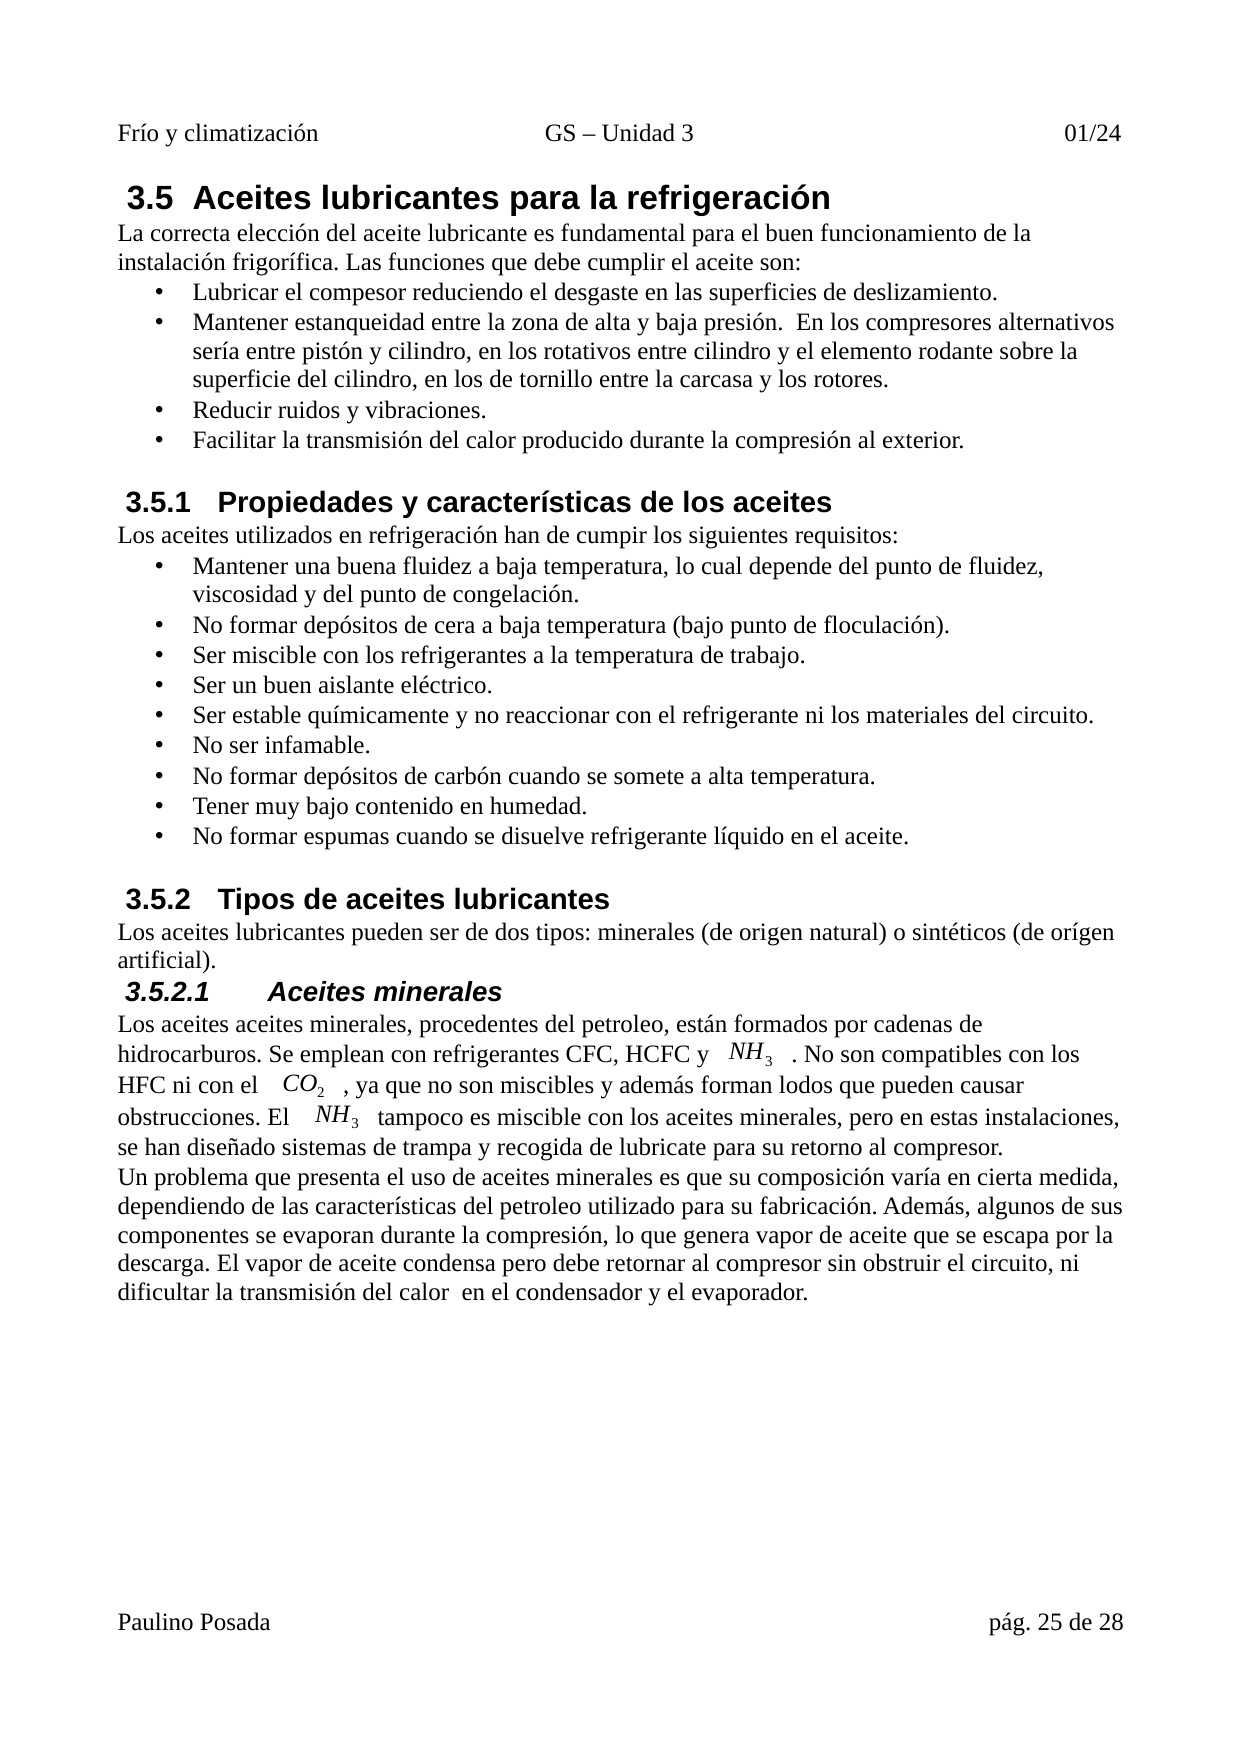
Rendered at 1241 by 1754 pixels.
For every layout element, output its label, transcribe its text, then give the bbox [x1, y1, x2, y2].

list Tener muy bajo contenido en humedad. [155, 791, 1123, 820]
subtitle Propiedades y características de los aceites [117, 485, 1123, 519]
subtitle Aceites lubricantes para la refrigeración [117, 178, 1123, 216]
list Ser un buen aislante eléctrico. [155, 670, 1123, 699]
list Mantener estanqueidad entre la zona de alta y baja presión. En los compresores alternativos sería entre pistón y cilindro, en los rotativos entre cilindro y el elemento rodante sobre la superficie del cilindro, en los de tornillo entre la carcasa y los rotores. [155, 307, 1123, 393]
subtitle Aceites minerales [117, 976, 1123, 1008]
text Un problema que presenta el uso de aceites minerales es que su composición varía en cierta medida, dependiendo de las características del petroleo utilizado para su fabricación. Además, algunos de sus componentes se evaporan durante la compresión, lo que genera vapor de aceite que se escapa por la descarga. El vapor de aceite condensa pero debe retornar al compresor sin obstruir el circuito, ni dificultar la transmisión del calor en el condensador y el evaporador. [117, 1162, 1123, 1306]
list Ser estable químicamente y no reaccionar con el refrigerante ni los materiales del circuito. [155, 700, 1123, 729]
list Mantener una buena fluidez a baja temperatura, lo cual depende del punto de fluidez, viscosidad y del punto de congelación. [155, 551, 1123, 608]
list Reducir ruidos y vibraciones. [155, 395, 1123, 423]
text Los aceites aceites minerales, procedentes del petroleo, están formados por cadenas de hidrocarburos. Se emplean con refrigerantes CFC, HCFC y. No son compatibles con los HFC ni con el , ya que no son miscibles y además forman lodos que pueden causar obstrucciones. El tampoco es miscible con los aceites minerales, pero en estas instalaciones, se han diseñado sistemas de trampa y recogida de lubricate para su retorno al compresor. [117, 1009, 1123, 1161]
list Lubricar el compesor reduciendo el desgaste en las superficies de deslizamiento. [155, 277, 1123, 306]
subtitle Tipos de aceites lubricantes [117, 882, 1123, 915]
list Ser miscible con los refrigerantes a la temperatura de trabajo. [155, 640, 1123, 669]
text Los aceites lubricantes pueden ser de dos tipos: minerales (de origen natural) o sintéticos (de orígen artificial). [117, 917, 1123, 974]
list No formar depósitos de cera a baja temperatura (bajo punto de floculación). [155, 610, 1123, 638]
list No ser infamable. [155, 731, 1123, 759]
list No formar espumas cuando se disuelve refrigerante líquido en el aceite. [155, 821, 1123, 850]
list Facilitar la transmisión del calor producido durante la compresión al exterior. [155, 425, 1123, 454]
text La correcta elección del aceite lubricante es fundamental para el buen funcionamiento de la instalación frigorífica. Las funciones que debe cumplir el aceite son: [117, 218, 1123, 275]
text Los aceites utilizados en refrigeración han de cumpir los siguientes requisitos: [117, 521, 1123, 549]
list No formar depósitos de carbón cuando se somete a alta temperatura. [155, 761, 1123, 789]
